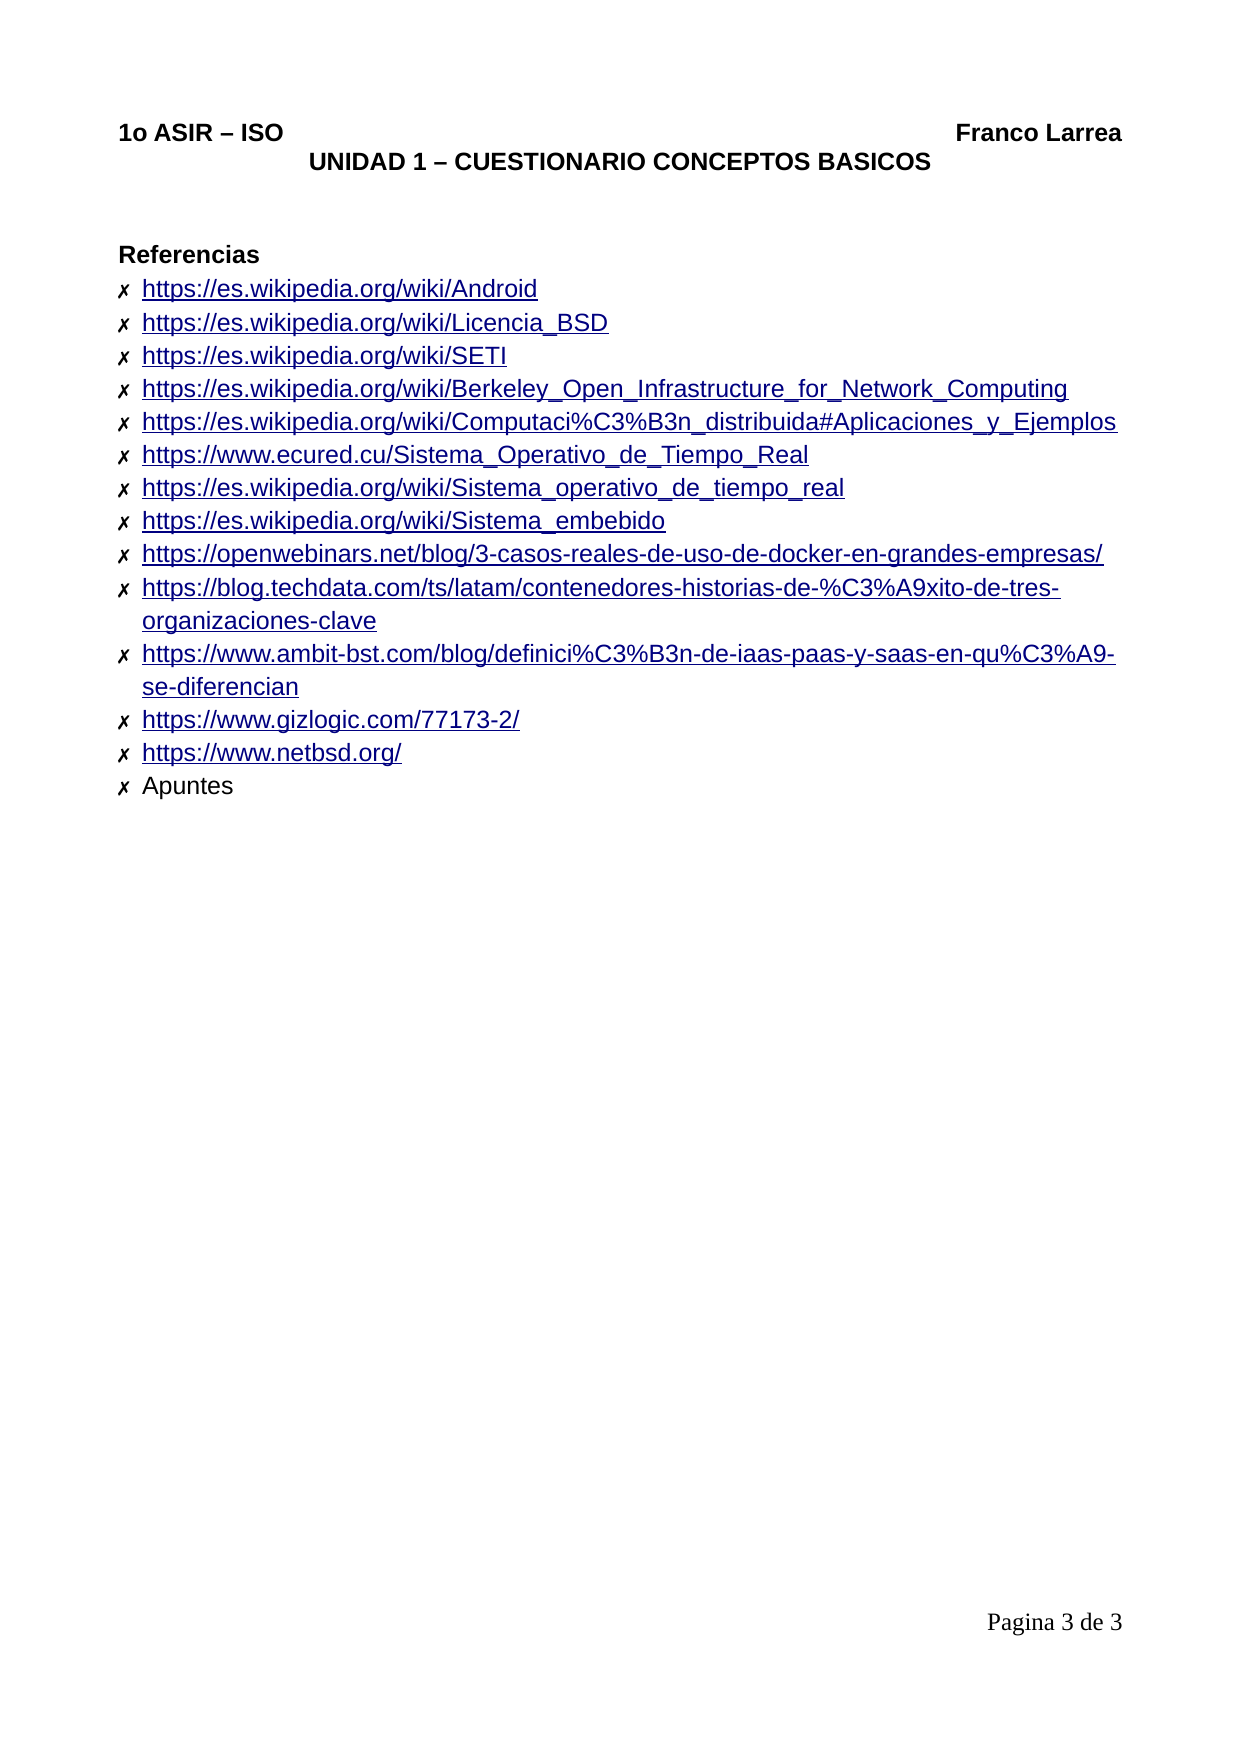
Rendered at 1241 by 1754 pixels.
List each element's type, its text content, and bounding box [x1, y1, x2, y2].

subtitle Apuntes [118, 771, 1122, 800]
subtitle https://es.wikipedia.org/wiki/SETI [118, 341, 1122, 369]
subtitle https://es.wikipedia.org/wiki/Licencia_BSD [118, 308, 1122, 336]
subtitle https://www.gizlogic.com/77173-2/ [118, 705, 1122, 734]
subtitle https://es.wikipedia.org/wiki/Computaci%C3%B3n_distribuida#Aplicaciones_y_Ejemplos [118, 407, 1122, 436]
subtitle https://es.wikipedia.org/wiki/Sistema_embebido [118, 506, 1122, 535]
subtitle https://openwebinars.net/blog/3-casos-reales-de-uso-de-docker-en-grandes-empresas/ [118, 539, 1122, 568]
subtitle https://www.netbsd.org/ [118, 738, 1122, 767]
subtitle https://blog.techdata.com/ts/latam/contenedores-historias-de-%C3%A9xito-de-tres-organizaciones-clave [118, 573, 1122, 634]
subtitle https://www.ambit-bst.com/blog/definici%C3%B3n-de-iaas-paas-y-saas-en-qu%C3%A9-se-diferencian [118, 639, 1122, 701]
subtitle https://es.wikipedia.org/wiki/Sistema_operativo_de_tiempo_real [118, 473, 1122, 502]
text Referencias [118, 240, 1122, 268]
subtitle https://www.ecured.cu/Sistema_Operativo_de_Tiempo_Real [118, 440, 1122, 469]
subtitle https://es.wikipedia.org/wiki/Android [118, 274, 1122, 303]
subtitle https://es.wikipedia.org/wiki/Berkeley_Open_Infrastructure_for_Network_Computing [118, 374, 1122, 403]
